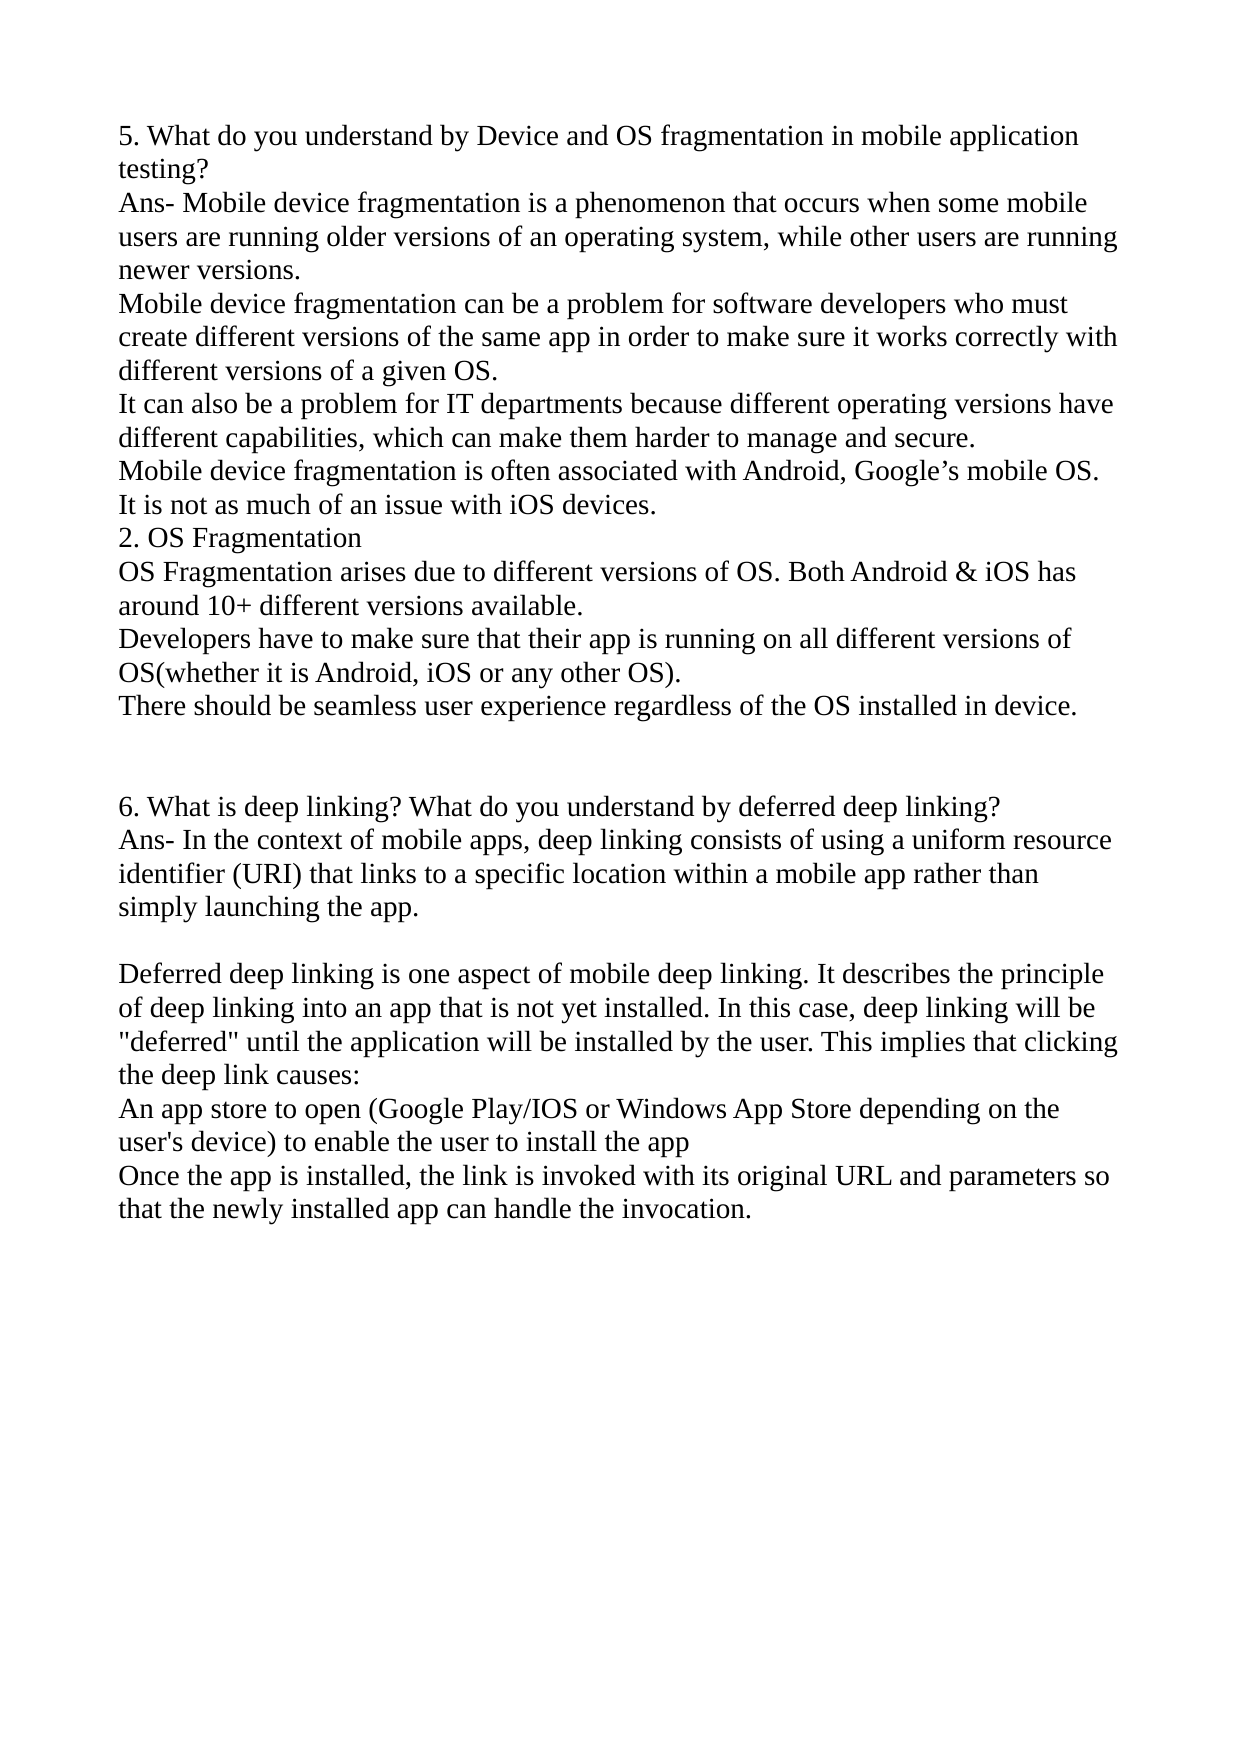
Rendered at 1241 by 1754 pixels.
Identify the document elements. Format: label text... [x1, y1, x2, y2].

text OS(whether it is Android, iOS or any other OS). [118, 655, 1122, 688]
text "deferred" until the application will be installed by the user. This implies that clicking the deep link causes: [118, 1024, 1122, 1091]
text identifier (URI) that links to a specific location within a mobile app rather than simply launching the app. [118, 856, 1122, 923]
text Developers have to make sure that their app is running on all different versions of [118, 621, 1122, 655]
text Ans- Mobile device fragmentation is a phenomenon that occurs when some mobile users are running older versions of an operating system, while other users are running newer versions. [118, 185, 1122, 286]
text different capabilities, which can make them harder to manage and secure. [118, 420, 1122, 453]
text 2. OS Fragmentation [118, 521, 1122, 554]
text OS Fragmentation arises due to different versions of OS. Both Android & iOS has [118, 554, 1122, 588]
text Ans- In the context of mobile apps, deep linking consists of using a uniform resource [118, 822, 1122, 856]
text Mobile device fragmentation can be a problem for software developers who must create different versions of the same app in order to make sure it works correctly with different versions of a given OS. [118, 286, 1122, 386]
text An app store to open (Google Play/IOS or Windows App Store depending on the user's device) to enable the user to install the app [118, 1091, 1122, 1158]
text around 10+ different versions available. [118, 588, 1122, 621]
text There should be seamless user experience regardless of the OS installed in device. [118, 688, 1122, 722]
text 6. What is deep linking? What do you understand by deferred deep linking? [118, 789, 1122, 822]
text Mobile device fragmentation is often associated with Android, Google’s mobile OS. It is not as much of an issue with iOS devices. [118, 453, 1122, 521]
text 5. What do you understand by Device and OS fragmentation in mobile application testing? [118, 118, 1122, 185]
text It can also be a problem for IT departments because different operating versions have [118, 386, 1122, 420]
text Once the app is installed, the link is invoked with its original URL and parameters so that the newly installed app can handle the invocation. [118, 1158, 1122, 1225]
text Deferred deep linking is one aspect of mobile deep linking. It describes the principle of deep linking into an app that is not yet installed. In this case, deep linking will be [118, 957, 1122, 1024]
